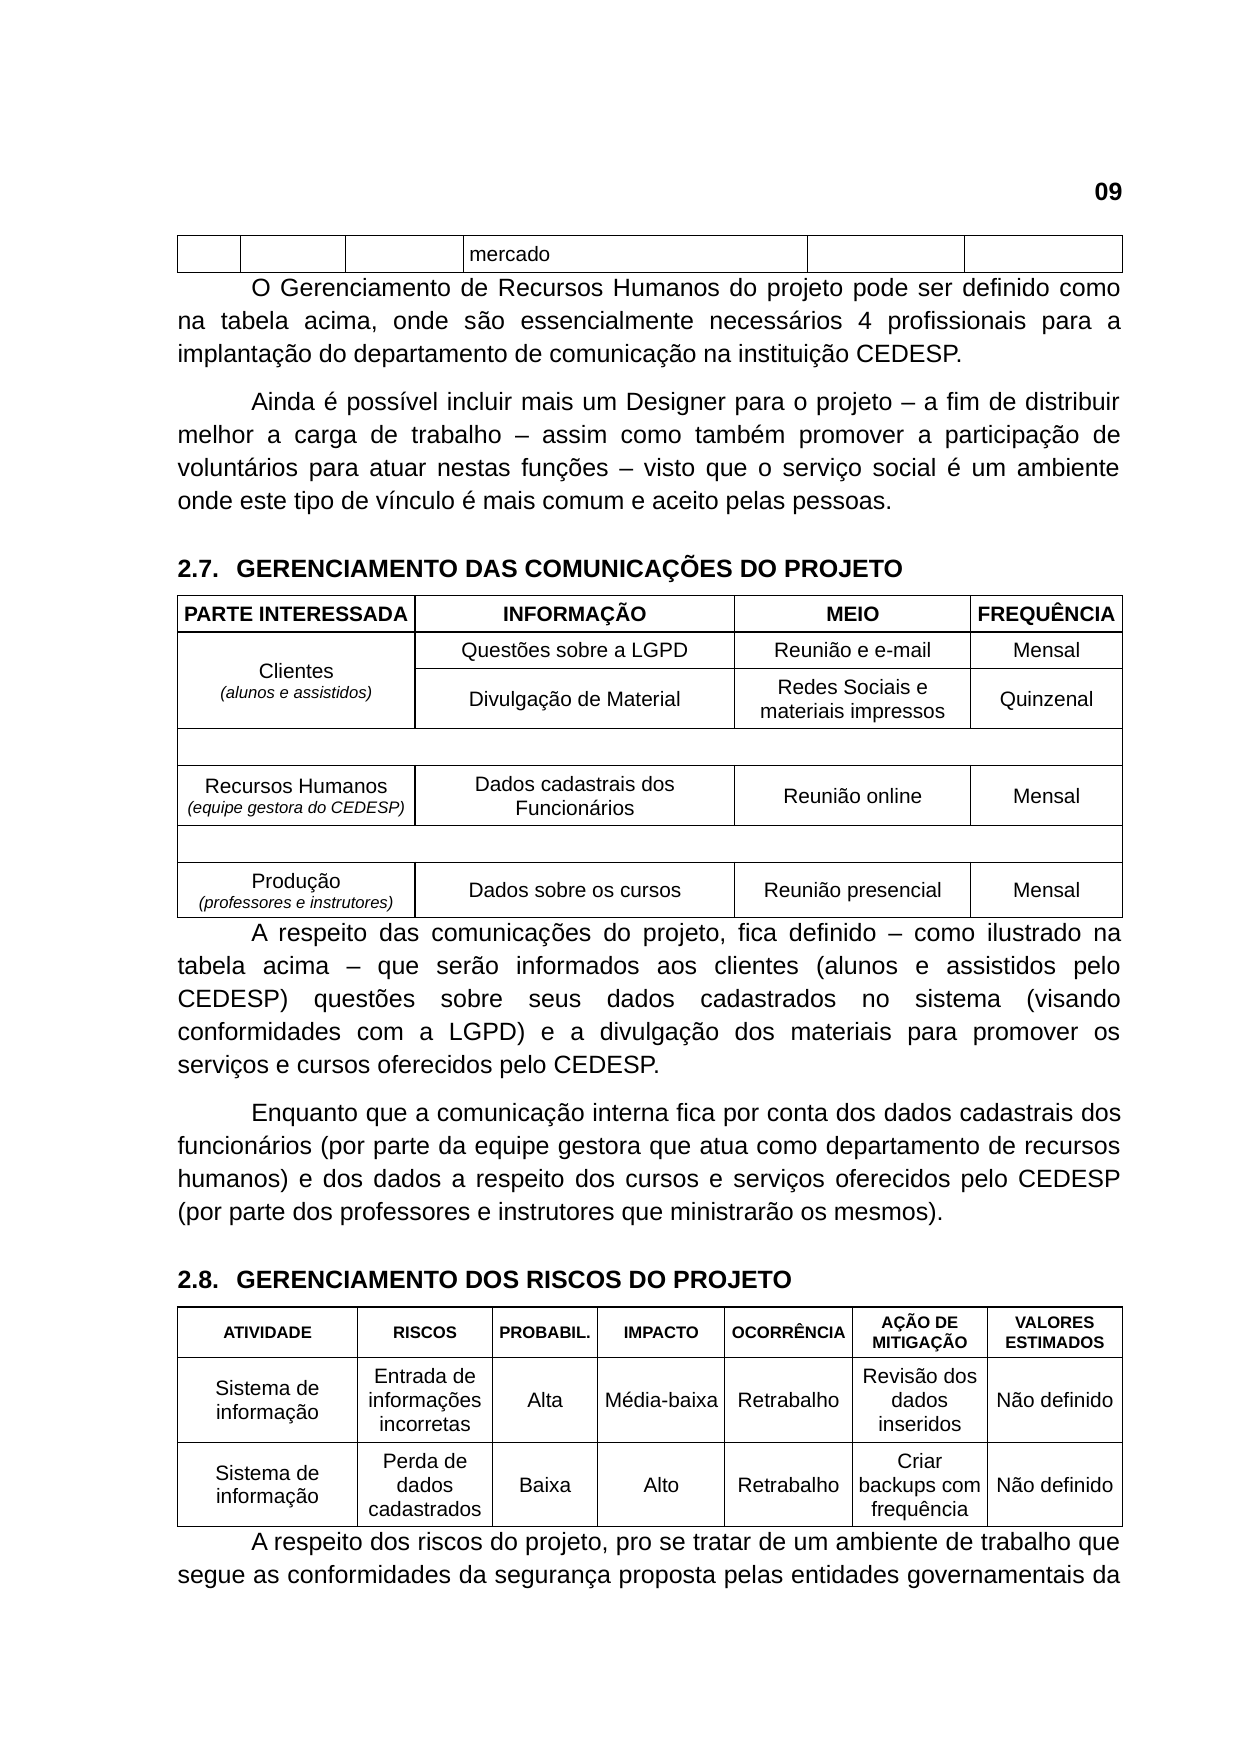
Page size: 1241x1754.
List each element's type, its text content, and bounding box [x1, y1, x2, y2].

table_header IMPACTO [598, 1308, 724, 1357]
table_cell Dados cadastrais dos Funcionários [416, 766, 734, 825]
table_cell Sistema de informação [178, 1443, 357, 1526]
table_cell [241, 236, 345, 272]
table_header PARTE INTERESSADA [178, 596, 414, 631]
table_cell Mensal [971, 766, 1122, 825]
text A respeito das comunicações do projeto, fica definido – como ilustrado na tabela acima – que serão informados aos clientes (alunos e assistidos pelo CEDESP) questões sobre seus dados cadastrados no sistema (visando conformidades com a LGPD) e a divulgação dos materiais para promover os serviços e cursos oferecidos pelo CEDESP. [177, 918, 1122, 1079]
table_cell Divulgação de Material [416, 669, 734, 728]
table_cell [346, 236, 463, 272]
table_cell Baixa [493, 1443, 597, 1526]
table_cell Média-baixa [598, 1358, 724, 1442]
table_cell Revisão dos dados inseridos [853, 1358, 987, 1442]
table_cell mercado [464, 236, 807, 272]
table_cell Alta [493, 1358, 597, 1442]
text A respeito dos riscos do projeto, pro se tratar de um ambiente de trabalho que segue as conformidades da segurança proposta pelas entidades governamentais da [177, 1527, 1122, 1589]
table_cell [808, 236, 964, 272]
table_header FREQUÊNCIA [971, 596, 1122, 631]
subtitle Gerenciamento das comunicações do projeto [177, 554, 1122, 583]
table_cell Não definido [988, 1443, 1122, 1526]
table_cell [178, 729, 1122, 765]
table_cell [965, 236, 1122, 272]
table_cell Alto [598, 1443, 724, 1526]
table_cell [178, 236, 240, 272]
table_cell Retrabalho [725, 1358, 852, 1442]
table_cell Questões sobre a LGPD [416, 633, 734, 668]
table_cell Mensal [971, 863, 1122, 917]
table_cell Redes Sociais e materiais impressos [735, 669, 970, 728]
table_cell Dados sobre os cursos [416, 863, 734, 917]
table_header PROBABIL. [493, 1308, 597, 1357]
table_header OCORRÊNCIA [725, 1308, 852, 1357]
table_header MEIO [735, 596, 970, 631]
table_cell Reunião online [735, 766, 970, 825]
table_header ATIVIDADE [178, 1308, 357, 1357]
table_cell Reunião e e-mail [735, 633, 970, 668]
table_header INFORMAÇÃO [416, 596, 734, 631]
table_cell Perda de dados cadastrados [358, 1443, 492, 1526]
table_cell Não definido [988, 1358, 1122, 1442]
text Enquanto que a comunicação interna fica por conta dos dados cadastrais dos funcionários (por parte da equipe gestora que atua como departamento de recursos humanos) e dos dados a respeito dos cursos e serviços oferecidos pelo CEDESP (por parte dos professores e instrutores que ministrarão os mesmos). [177, 1098, 1122, 1226]
table_cell Clientes (alunos e assistidos) [178, 633, 414, 728]
table_cell Sistema de informação [178, 1358, 357, 1442]
table_cell Produção (professores e instrutores) [178, 863, 414, 917]
table_header VALORES ESTIMADOS [988, 1308, 1122, 1357]
table_cell Criar backups com frequência [853, 1443, 987, 1526]
table_cell Quinzenal [971, 669, 1122, 728]
text O Gerenciamento de Recursos Humanos do projeto pode ser definido como na tabela acima, onde são essencialmente necessários 4 profissionais para a implantação do departamento de comunicação na instituição CEDESP. [177, 273, 1122, 368]
table_cell [178, 826, 1122, 862]
subtitle Gerenciamento dos riscos do projeto [177, 1265, 1122, 1294]
table_header AÇÃO DE MITIGAÇÃO [853, 1308, 987, 1357]
table_cell Retrabalho [725, 1443, 852, 1526]
table_cell Recursos Humanos (equipe gestora do CEDESP) [178, 766, 414, 825]
table_cell Mensal [971, 633, 1122, 668]
table_cell Reunião presencial [735, 863, 970, 917]
table_header RISCOS [358, 1308, 492, 1357]
table_cell Entrada de informações incorretas [358, 1358, 492, 1442]
text Ainda é possível incluir mais um Designer para o projeto – a fim de distribuir melhor a carga de trabalho – assim como também promover a participação de voluntários para atuar nestas funções – visto que o serviço social é um ambiente onde este tipo de vínculo é mais comum e aceito pelas pessoas. [177, 387, 1122, 514]
